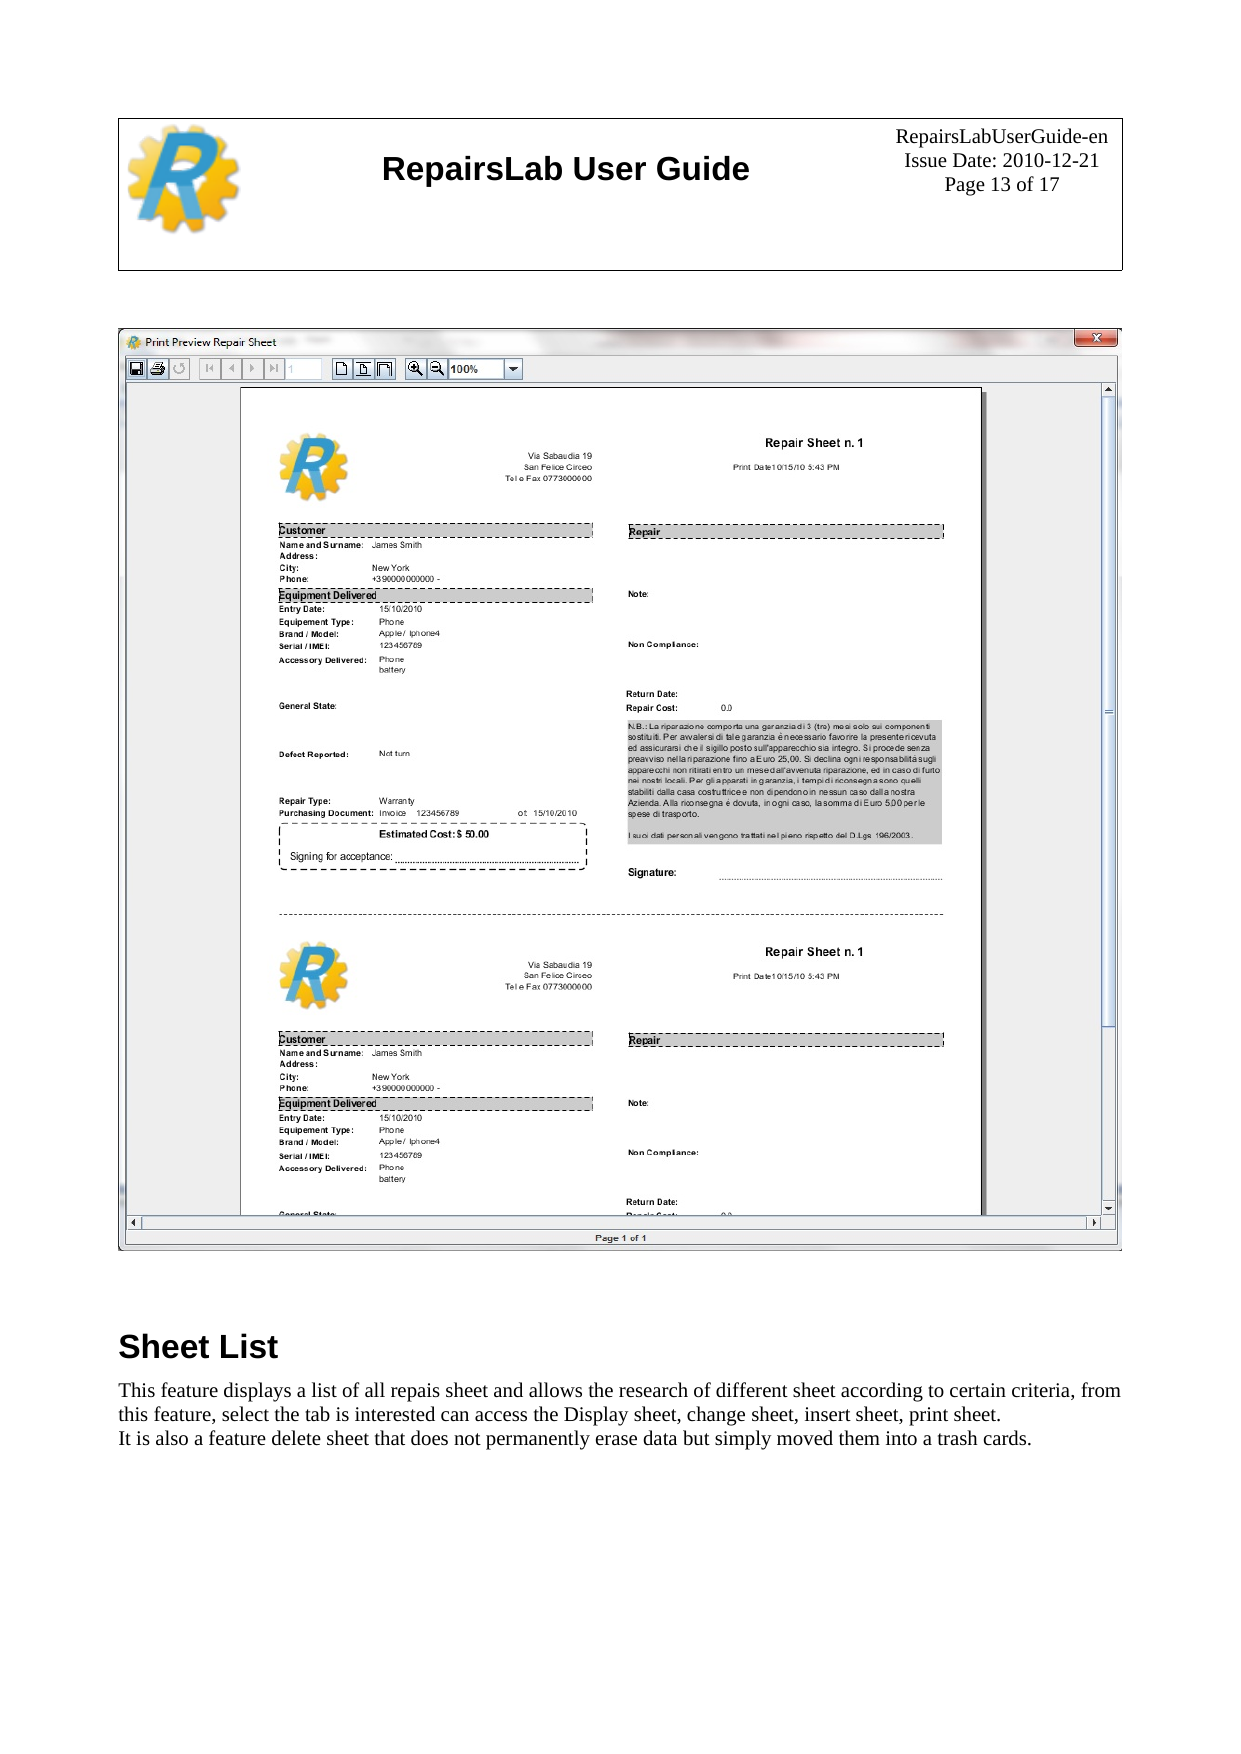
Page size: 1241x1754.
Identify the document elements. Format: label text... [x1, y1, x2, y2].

subtitle Sheet List [118, 1327, 1122, 1365]
picture [118, 328, 1122, 1251]
text This feature displays a list of all repais sheet and allows the research of different sheet according to certain criteria, from this feature, select the tab is interested can access the Display sheet, change sheet, insert sheet, print sheet. It is also a feature delete sheet that does not permanently erase data but simply moved them into a trash cards. [118, 1378, 1122, 1450]
picture [127, 123, 241, 236]
